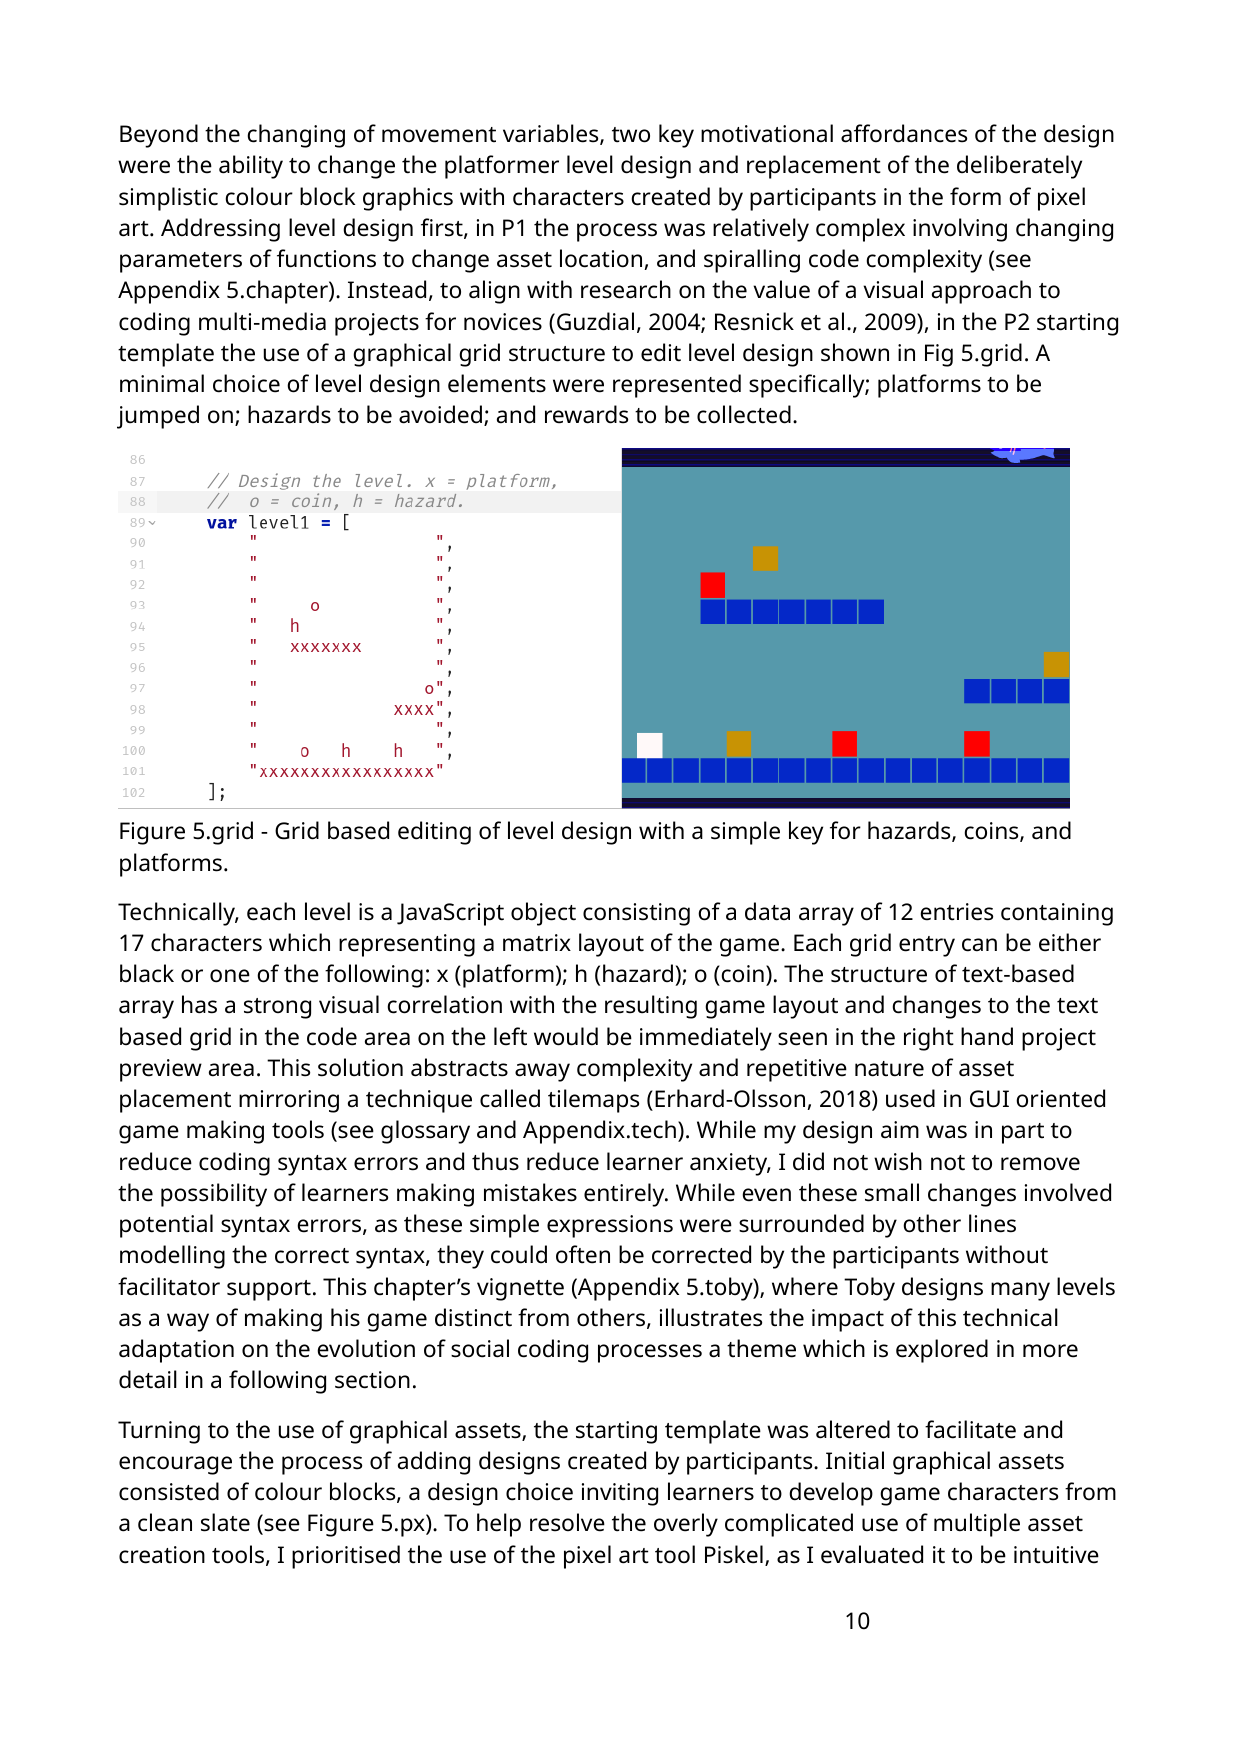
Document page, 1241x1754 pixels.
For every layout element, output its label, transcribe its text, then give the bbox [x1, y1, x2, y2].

text Turning to the use of graphical assets, the starting template was altered to facilitate and encourage the process of adding designs created by participants. Initial graphical assets consisted of colour blocks, a design choice inviting learners to develop game characters from a clean slate (see Figure 5.px). To help resolve the overly complicated use of multiple asset creation tools, I prioritised the use of the pixel art tool Piskel, as I evaluated it to be intuitive [118, 1414, 1122, 1570]
text Technically, each level is a JavaScript object consisting of a data array of 12 entries containing 17 characters which representing a matrix layout of the game. Each grid entry can be either black or one of the following: x (platform); h (hazard); o (coin). The structure of text-based array has a strong visual correlation with the resulting game layout and changes to the text based grid in the code area on the left would be immediately seen in the right hand project preview area. This solution abstracts away complexity and repetitive nature of asset placement mirroring a technique called tilemaps (Erhard-Olsson, 2018) used in GUI oriented game making tools (see glossary and Appendix.tech). While my design aim was in part to reduce coding syntax errors and thus reduce learner anxiety, I did not wish not to remove the possibility of learners making mistakes entirely. While even these small changes involved potential syntax errors, as these simple expressions were surrounded by other lines modelling the correct syntax, they could often be corrected by the participants without facilitator support. This chapter’s vignette (Appendix 5.toby), where Toby designs many levels as a way of making his game distinct from others, illustrates the impact of this technical adaptation on the evolution of social coding processes a theme which is explored in more detail in a following section. [118, 896, 1122, 1396]
picture [118, 448, 1072, 809]
text Figure 5.grid - Grid based editing of level design with a simple key for hazards, coins, and platforms. [118, 448, 1122, 878]
text Beyond the changing of movement variables, two key motivational affordances of the design were the ability to change the platformer level design and replacement of the deliberately simplistic colour block graphics with characters created by participants in the form of pixel art. Addressing level design first, in P1 the process was relatively complex involving changing parameters of functions to change asset location, and spiralling code complexity (see Appendix 5.chapter). Instead, to align with research on the value of a visual approach to coding multi-media projects for novices (Guzdial, 2004; Resnick et al., 2009), in the P2 starting template the use of a graphical grid structure to edit level design shown in Fig 5.grid. A minimal choice of level design elements were represented specifically; platforms to be jumped on; hazards to be avoided; and rewards to be collected. [118, 118, 1122, 431]
